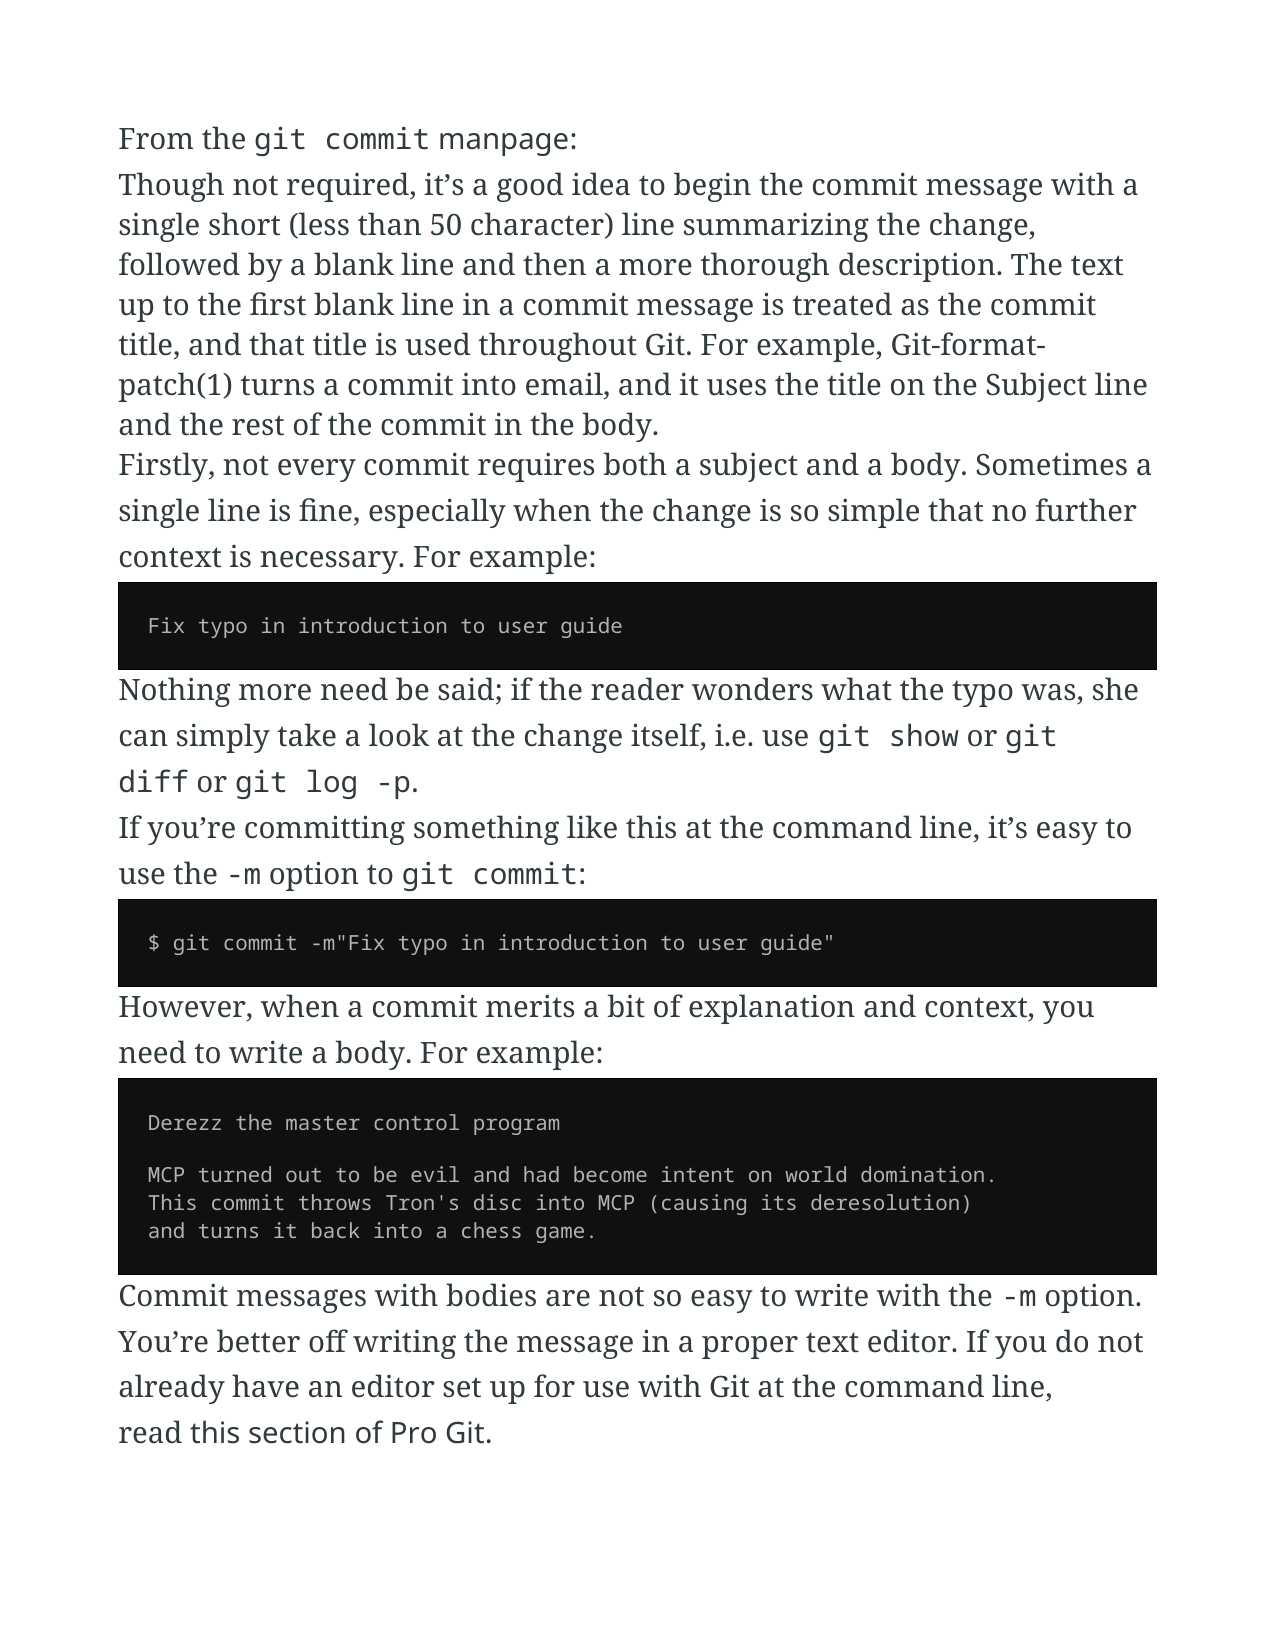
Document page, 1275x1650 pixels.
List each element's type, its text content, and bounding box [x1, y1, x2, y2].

text Nothing more need be said; if the reader wonders what the typo was, she can simply take a look at the change itself, i.e. use git show or git diff or git log -p. [118, 670, 1157, 801]
text $ git commit -m"Fix typo in introduction to user guide" [119, 900, 1157, 986]
text If you’re committing something like this at the command line, it’s easy to use the -m option to git commit: [118, 807, 1157, 893]
text Derezz the master control program [119, 1079, 1157, 1107]
text Though not required, it’s a good idea to begin the commit message with a single short (less than 50 character) line summarizing the change, followed by a blank line and then a more thorough description. The text up to the first blank line in a commit message is treated as the commit title, and that title is used throughout Git. For example, Git-format-patch(1) turns a commit into email, and it uses the title on the Subject line and the rest of the commit in the body. [118, 164, 1157, 444]
text However, when a commit merits a bit of explanation and context, you need to write a body. For example: [118, 987, 1157, 1072]
text MCP turned out to be evil and had become intent on world domination. [119, 1130, 1157, 1159]
text Firstly, not every commit requires both a subject and a body. Sometimes a single line is fine, especially when the change is so simple that no further context is necessary. For example: [118, 444, 1157, 576]
text Commit messages with bodies are not so easy to write with the -m option. You’re better off writing the message in a proper text editor. If you do not already have an editor set up for use with Git at the command line, read this section of Pro Git. [118, 1275, 1157, 1452]
text and turns it back into a chess game. [119, 1187, 1157, 1274]
text This commit throws Tron's disc into MCP (causing its deresolution) [119, 1159, 1157, 1187]
text Fix typo in introduction to user guide [119, 583, 1157, 669]
text From the git commit manpage: [118, 118, 1157, 158]
